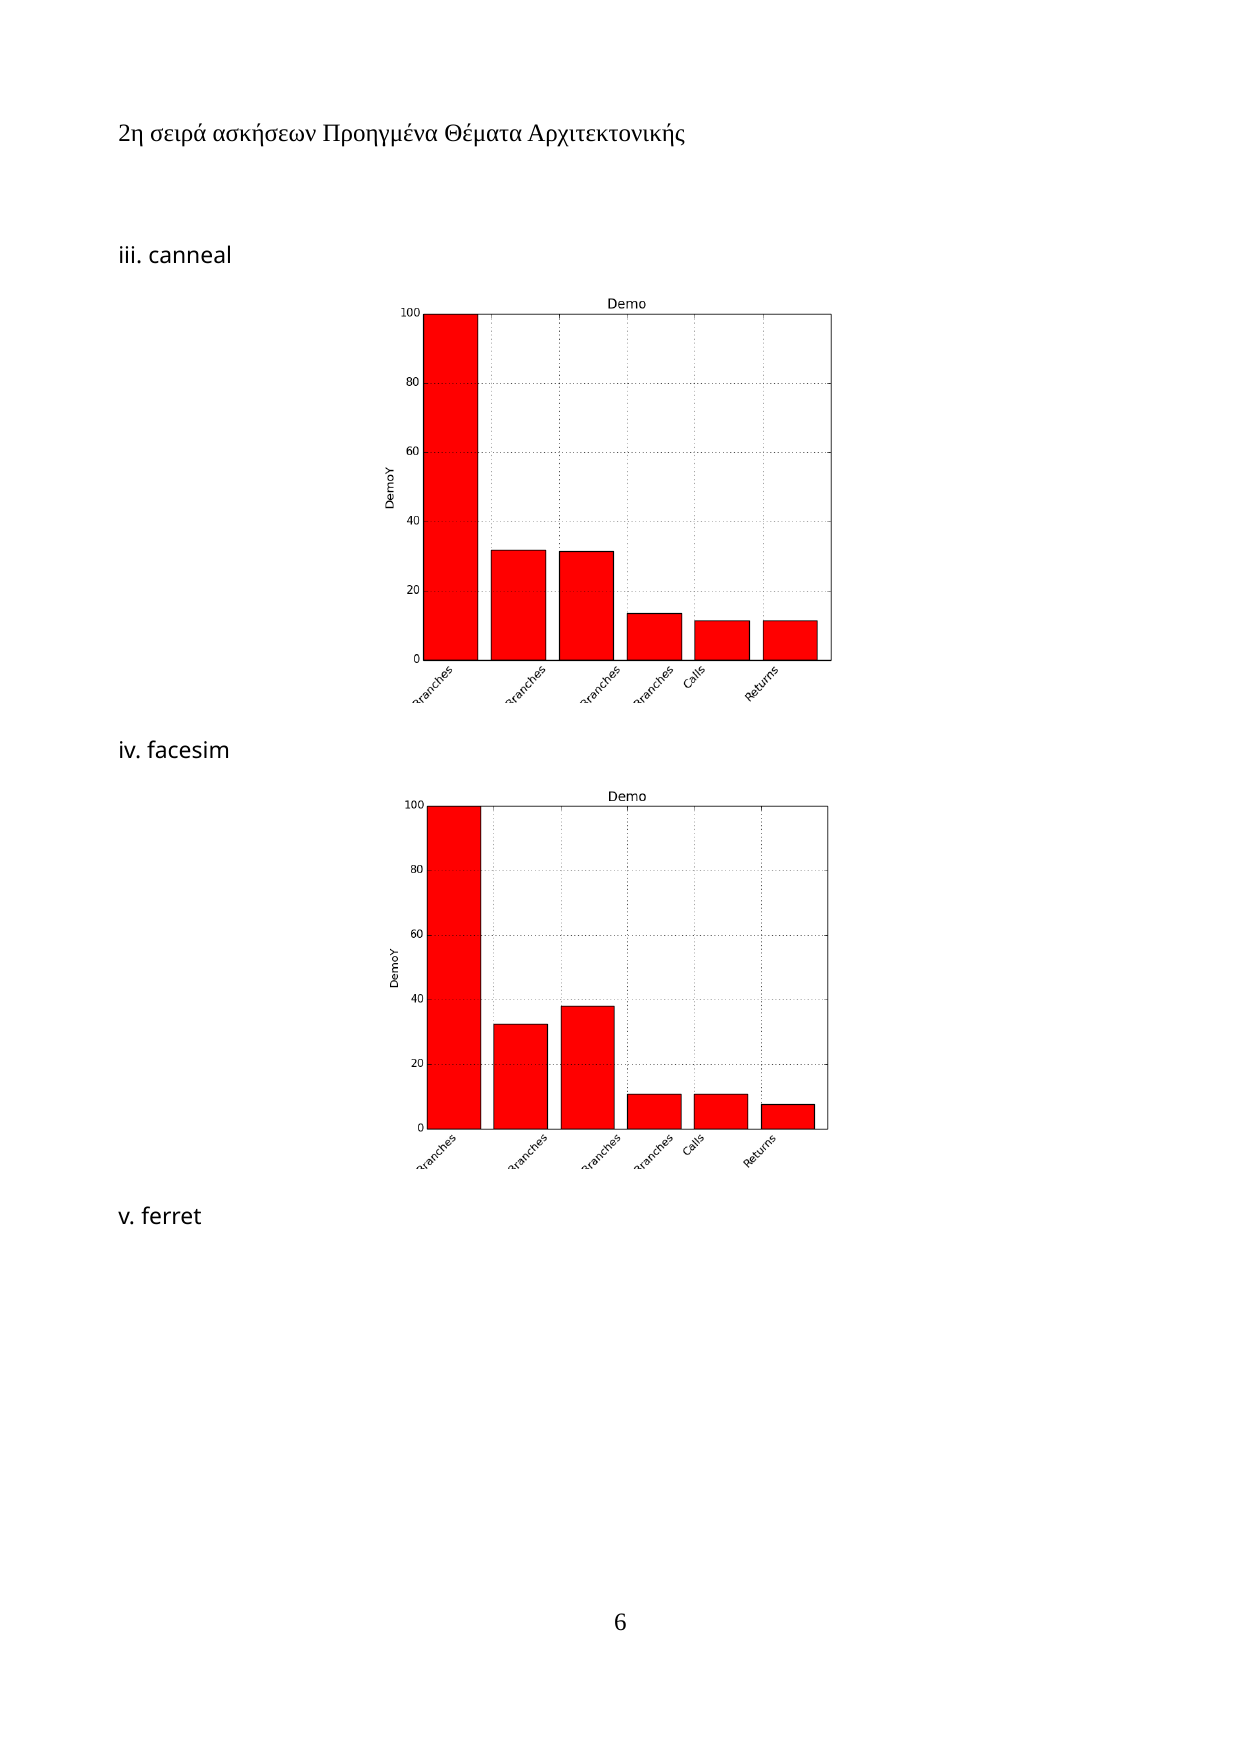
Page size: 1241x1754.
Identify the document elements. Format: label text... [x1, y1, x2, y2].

picture [362, 765, 879, 1169]
picture [357, 270, 883, 703]
title ferret [118, 1200, 1122, 1231]
title canneal [118, 239, 1122, 270]
title facesim [118, 734, 1122, 765]
